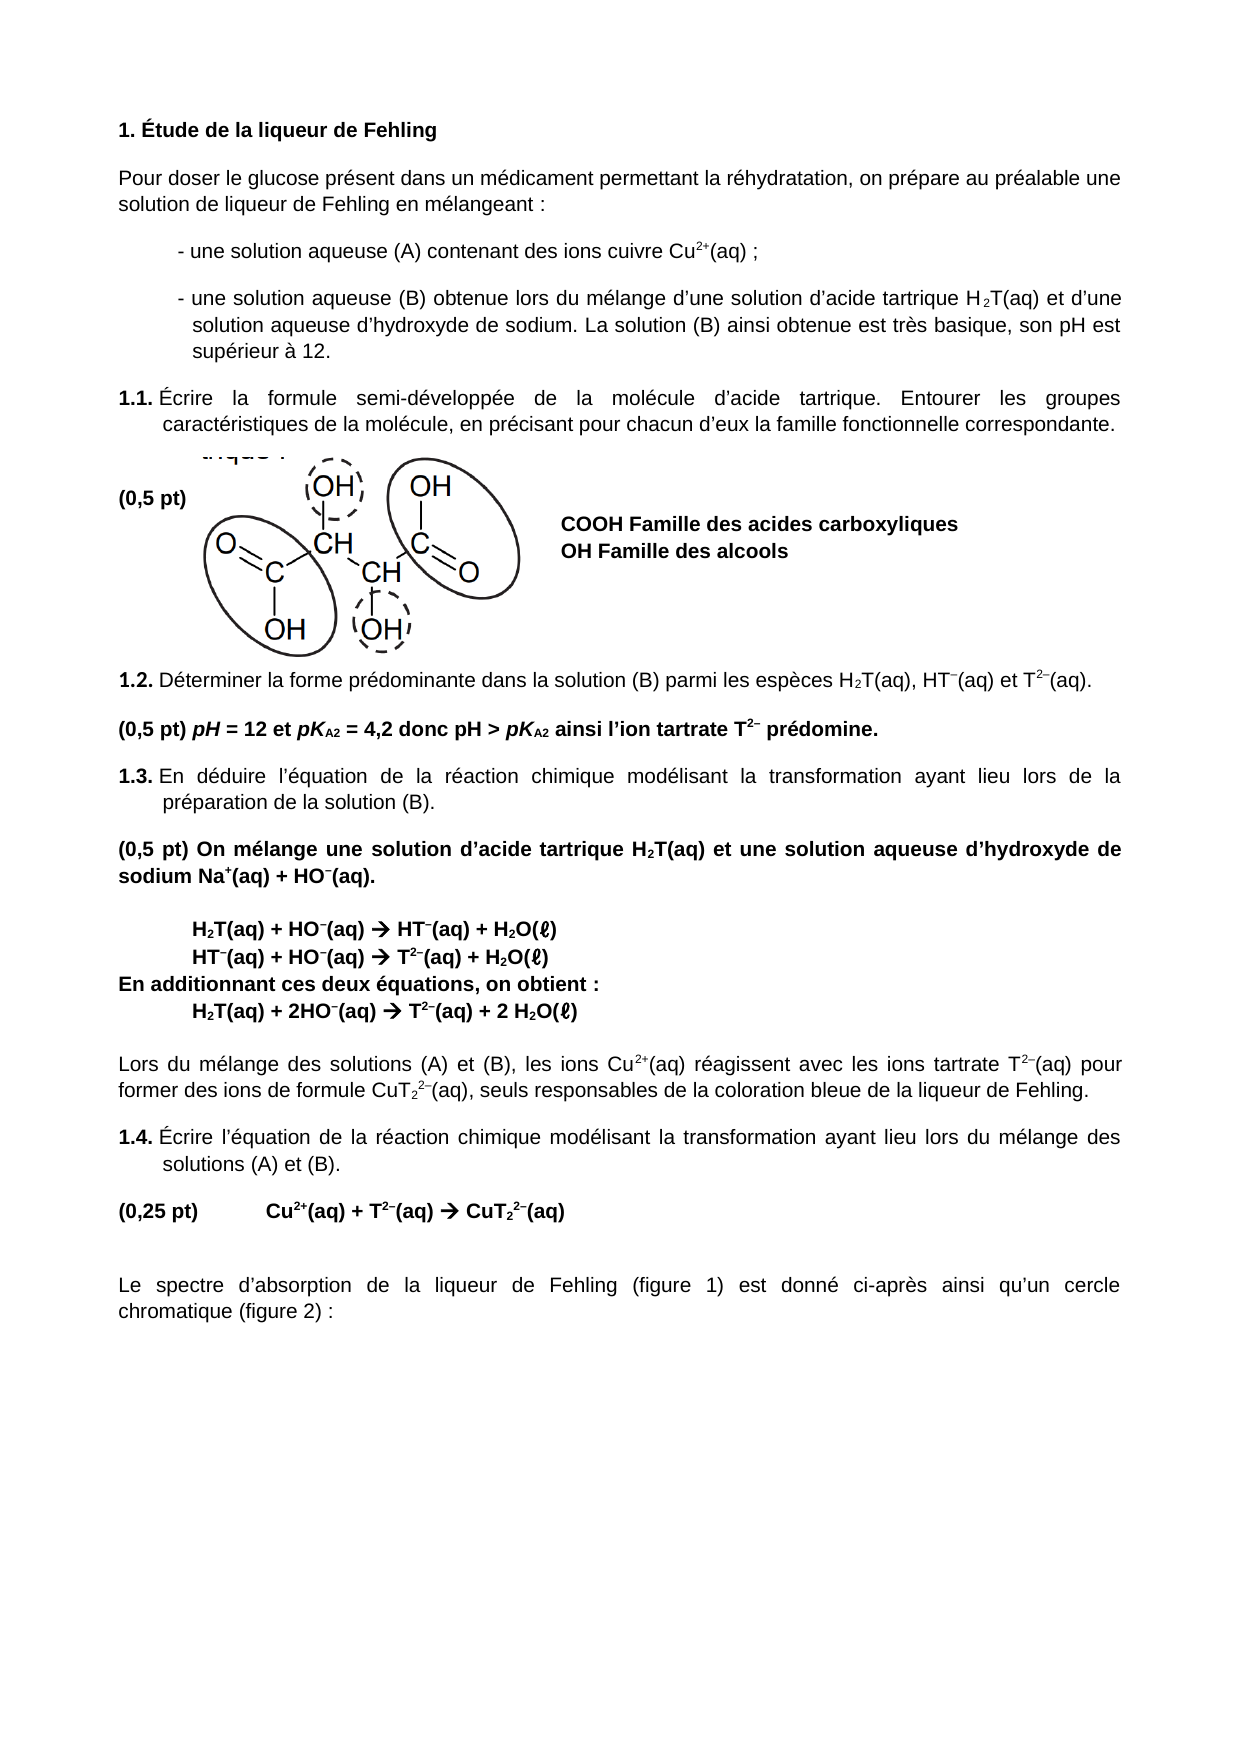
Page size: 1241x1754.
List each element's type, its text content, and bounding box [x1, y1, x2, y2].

list Écrire la formule semi-développée de la molécule d’acide tartrique. Entourer les groupes caractéristiques de la molécule, en précisant pour chacun d’eux la famille fonctionnelle correspondante. [118, 386, 1122, 436]
text OH Famille des alcools [535, 538, 1122, 562]
text - une solution aqueuse (A) contenant des ions cuivre Cu2+(aq) ; [177, 239, 1122, 263]
text - une solution aqueuse (B) obtenue lors du mélange d’une solution d’acide tartrique H2T(aq) et d’une solution aqueuse d’hydroxyde de sodium. La solution (B) ainsi obtenue est très basique, son pH est supérieur à 12. [177, 286, 1122, 363]
text (0,5 pt) pH = 12 et pKA2 = 4,2 donc pH > pKA2 ainsi l’ion tartrate T2– prédomine. [118, 716, 1122, 740]
text COOH Famille des acides carboxyliques [561, 512, 1122, 536]
text [118, 538, 201, 562]
text (0,5 pt) On mélange une solution d’acide tartrique H2T(aq) et une solution aqueuse d’hydroxyde de sodium Na+(aq) + HO–(aq). [118, 837, 1122, 887]
text (0,5 pt) [118, 486, 201, 510]
list Écrire l’équation de la réaction chimique modélisant la transformation ayant lieu lors du mélange des solutions (A) et (B). [118, 1125, 1122, 1176]
list En déduire l’équation de la réaction chimique modélisant la transformation ayant lieu lors de la préparation de la solution (B). [118, 763, 1122, 814]
text [535, 486, 1122, 510]
text H2T(aq) + HO–(aq)  HT–(aq) + H2O(ℓ) [118, 916, 1122, 941]
picture [201, 457, 535, 657]
text H2T(aq) + 2HO–(aq)  T2–(aq) + 2 H2O(ℓ) [118, 998, 1122, 1023]
list Le spectre d’absorption de la liqueur de Fehling (figure 1) est donné ci-après ainsi qu’un cercle chromatique (figure 2) : [118, 1272, 1122, 1323]
text Pour doser le glucose présent dans un médicament permettant la réhydratation, on prépare au préalable une solution de liqueur de Fehling en mélangeant : [118, 165, 1122, 216]
text Lors du mélange des solutions (A) et (B), les ions Cu2+(aq) réagissent avec les ions tartrate T2–(aq) pour former des ions de formule CuT22–(aq), seuls responsables de la coloration bleue de la liqueur de Fehling. [118, 1052, 1122, 1102]
text (0,25 pt) Cu2+(aq) + T2–(aq)  CuT22–(aq) [118, 1199, 1122, 1223]
text 1. Étude de la liqueur de Fehling [118, 118, 1122, 142]
list Déterminer la forme prédominante dans la solution (B) parmi les espèces H2T(aq), HT–(aq) et T2–(aq). [118, 665, 1122, 693]
text HT–(aq) + HO–(aq)  T2–(aq) + H2O(ℓ) [118, 944, 1122, 969]
text En additionnant ces deux équations, on obtient : [118, 971, 1122, 995]
